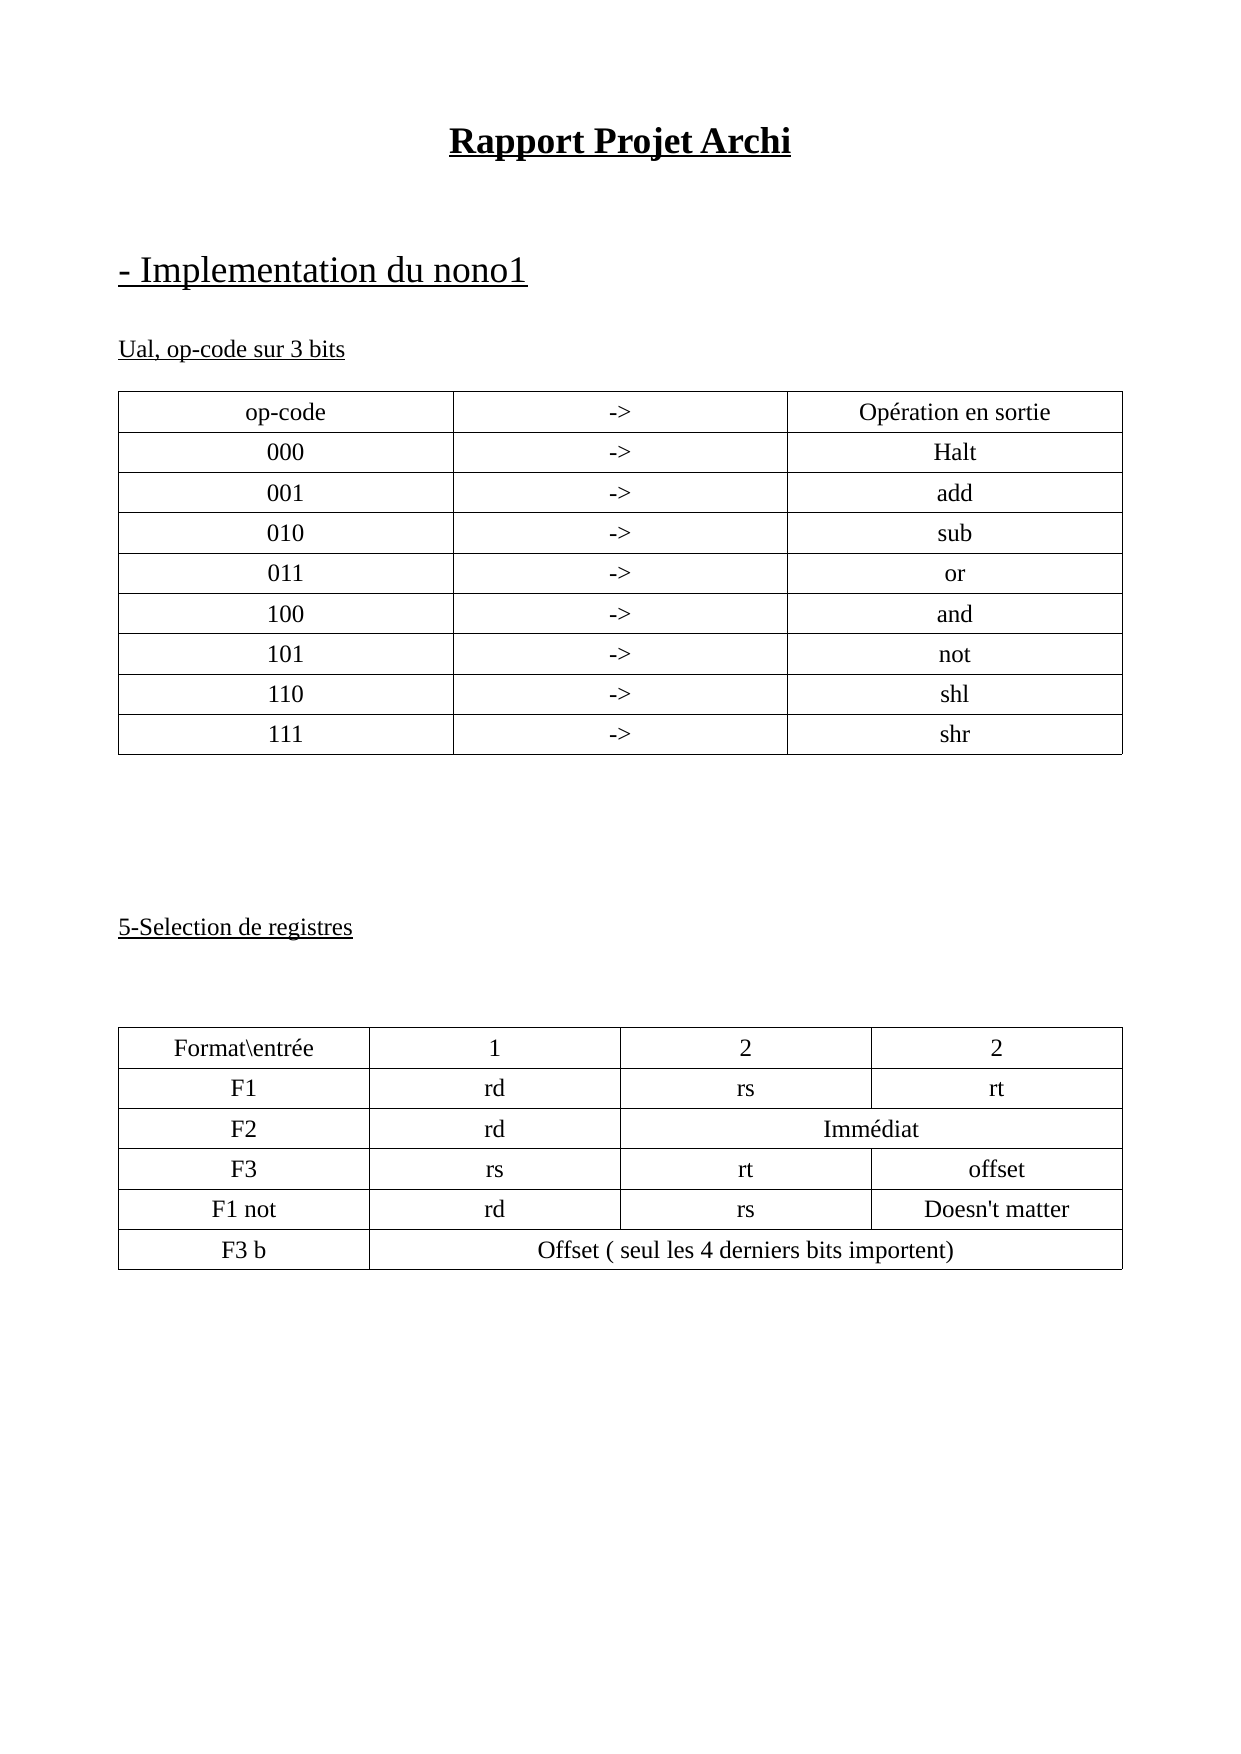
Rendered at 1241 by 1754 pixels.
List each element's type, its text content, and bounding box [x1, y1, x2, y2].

table_cell F1 [119, 1069, 369, 1108]
table_header 2 [872, 1028, 1122, 1068]
table_cell rd [370, 1190, 620, 1229]
table_cell -> [454, 433, 787, 472]
table_cell 001 [119, 473, 453, 512]
table_cell rd [370, 1069, 620, 1108]
table_header op-code [119, 392, 453, 432]
text 5-Selection de registres [118, 912, 1122, 941]
table_cell 101 [119, 634, 453, 673]
table_cell -> [454, 594, 787, 633]
table_cell shl [788, 675, 1122, 714]
table_cell rs [621, 1069, 871, 1108]
table_cell 100 [119, 594, 453, 633]
table_cell or [788, 554, 1122, 593]
table_cell -> [454, 554, 787, 593]
table_cell rs [621, 1190, 871, 1229]
table_header Opération en sortie [788, 392, 1122, 432]
text Rapport Projet Archi [118, 118, 1122, 161]
table_cell not [788, 634, 1122, 673]
table_cell Immédiat [621, 1109, 1122, 1148]
table_cell F3 [119, 1149, 369, 1188]
table_cell -> [454, 513, 787, 552]
table_cell F2 [119, 1109, 369, 1148]
table_cell Offset ( seul les 4 derniers bits importent) [370, 1230, 1122, 1269]
table_cell sub [788, 513, 1122, 552]
table_cell shr [788, 715, 1122, 754]
table_cell Halt [788, 433, 1122, 472]
table_header 1 [370, 1028, 620, 1068]
table_cell rs [370, 1149, 620, 1188]
table_cell rt [621, 1149, 871, 1188]
table_cell -> [454, 634, 787, 673]
table_cell 000 [119, 433, 453, 472]
table_cell offset [872, 1149, 1122, 1188]
table_cell add [788, 473, 1122, 512]
table_cell Doesn't matter [872, 1190, 1122, 1229]
table_header Format\entrée [119, 1028, 369, 1068]
text Ual, op-code sur 3 bits [118, 334, 1122, 362]
table_header 2 [621, 1028, 871, 1068]
table_cell 111 [119, 715, 453, 754]
table_cell -> [454, 473, 787, 512]
table_cell -> [454, 715, 787, 754]
table_cell F3 b [119, 1230, 369, 1269]
table_cell rt [872, 1069, 1122, 1108]
table_cell 010 [119, 513, 453, 552]
table_cell -> [454, 675, 787, 714]
table_cell 011 [119, 554, 453, 593]
text - Implementation du nono1 [118, 247, 1122, 291]
table_cell F1 not [119, 1190, 369, 1229]
table_cell rd [370, 1109, 620, 1148]
table_header -> [454, 392, 787, 432]
table_cell and [788, 594, 1122, 633]
table_cell 110 [119, 675, 453, 714]
